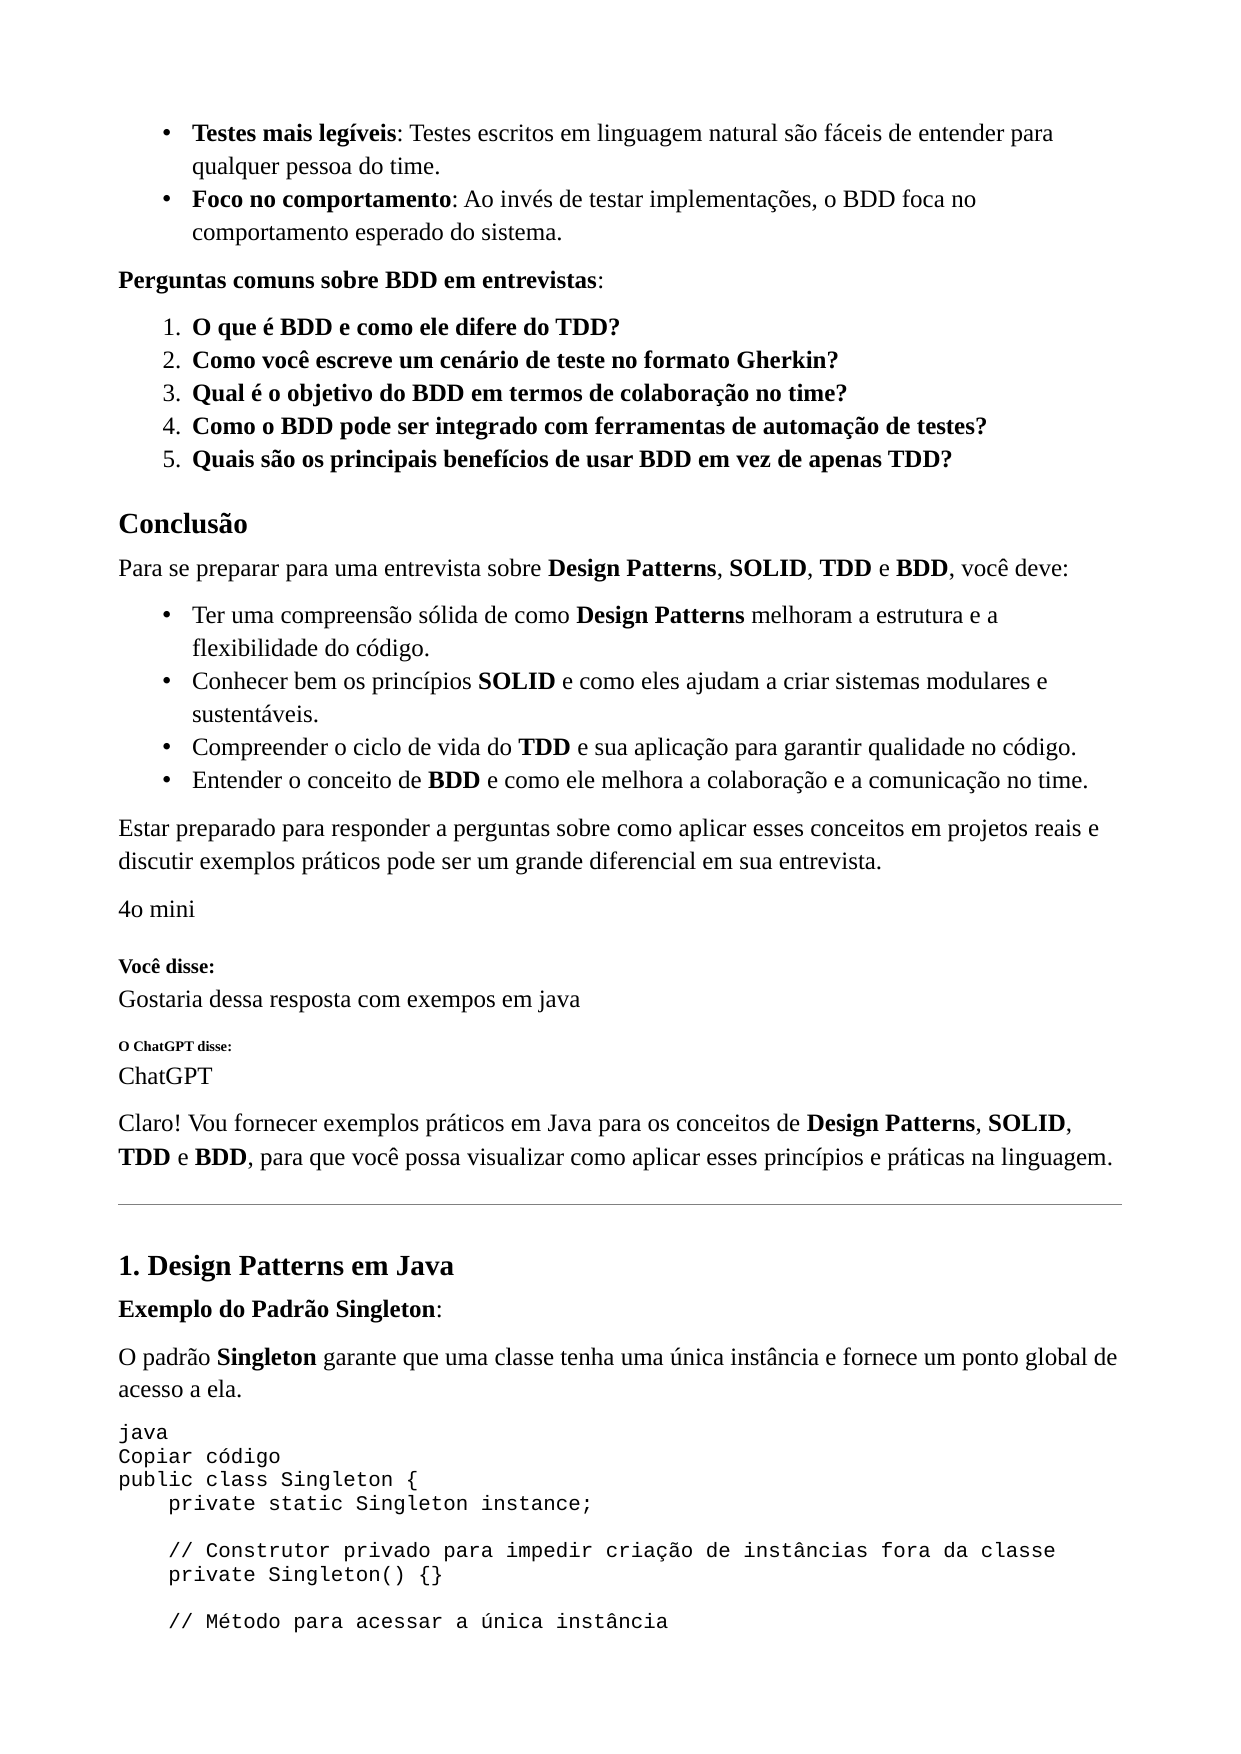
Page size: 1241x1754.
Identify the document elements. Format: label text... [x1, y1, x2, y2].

text 4o mini [118, 894, 1122, 922]
text // Construtor privado para impedir criação de instâncias fora da classe [118, 1540, 1122, 1564]
text Claro! Vou fornecer exemplos práticos em Java para os conceitos de Design Patterns, SOLID, TDD e BDD, para que você possa visualizar como aplicar esses princípios e práticas na linguagem. [118, 1108, 1122, 1170]
list Qual é o objetivo do BDD em termos de colaboração no time? [162, 378, 1122, 407]
subtitle Conclusão [118, 507, 1122, 540]
text public class Singleton { [118, 1469, 1122, 1493]
text Estar preparado para responder a perguntas sobre como aplicar esses conceitos em projetos reais e discutir exemplos práticos pode ser um grande diferencial em sua entrevista. [118, 813, 1122, 875]
list Compreender o ciclo de vida do TDD e sua aplicação para garantir qualidade no código. [162, 732, 1122, 761]
text Para se preparar para uma entrevista sobre Design Patterns, SOLID, TDD e BDD, você deve: [118, 553, 1122, 581]
subtitle O ChatGPT disse: [118, 1038, 1122, 1055]
text java [118, 1422, 1122, 1446]
text private Singleton() {} [118, 1564, 1122, 1588]
list O que é BDD e como ele difere do TDD? [162, 312, 1122, 341]
subtitle 1. Design Patterns em Java [118, 1248, 1122, 1281]
text // Método para acessar a única instância [118, 1611, 1122, 1635]
list Conhecer bem os princípios SOLID e como eles ajudam a criar sistemas modulares e sustentáveis. [162, 666, 1122, 728]
list Testes mais legíveis: Testes escritos em linguagem natural são fáceis de entender para qualquer pessoa do time. [162, 118, 1122, 180]
text Gostaria dessa resposta com exempos em java [118, 984, 1122, 1013]
list Como o BDD pode ser integrado com ferramentas de automação de testes? [162, 411, 1122, 440]
list Entender o conceito de BDD e como ele melhora a colaboração e a comunicação no time. [162, 765, 1122, 794]
list Ter uma compreensão sólida de como Design Patterns melhoram a estrutura e a flexibilidade do código. [162, 600, 1122, 662]
text Copiar código [118, 1446, 1122, 1469]
list Como você escreve um cenário de teste no formato Gherkin? [162, 345, 1122, 374]
list Quais são os principais benefícios de usar BDD em vez de apenas TDD? [162, 444, 1122, 473]
text Exemplo do Padrão Singleton: [118, 1294, 1122, 1323]
text O padrão Singleton garante que uma classe tenha uma única instância e fornece um ponto global de acesso a ela. [118, 1342, 1122, 1403]
list Foco no comportamento: Ao invés de testar implementações, o BDD foca no comportamento esperado do sistema. [162, 184, 1122, 246]
subtitle Você disse: [118, 954, 1122, 978]
text ChatGPT [118, 1061, 1122, 1090]
text private static Singleton instance; [118, 1493, 1122, 1517]
text Perguntas comuns sobre BDD em entrevistas: [118, 265, 1122, 293]
